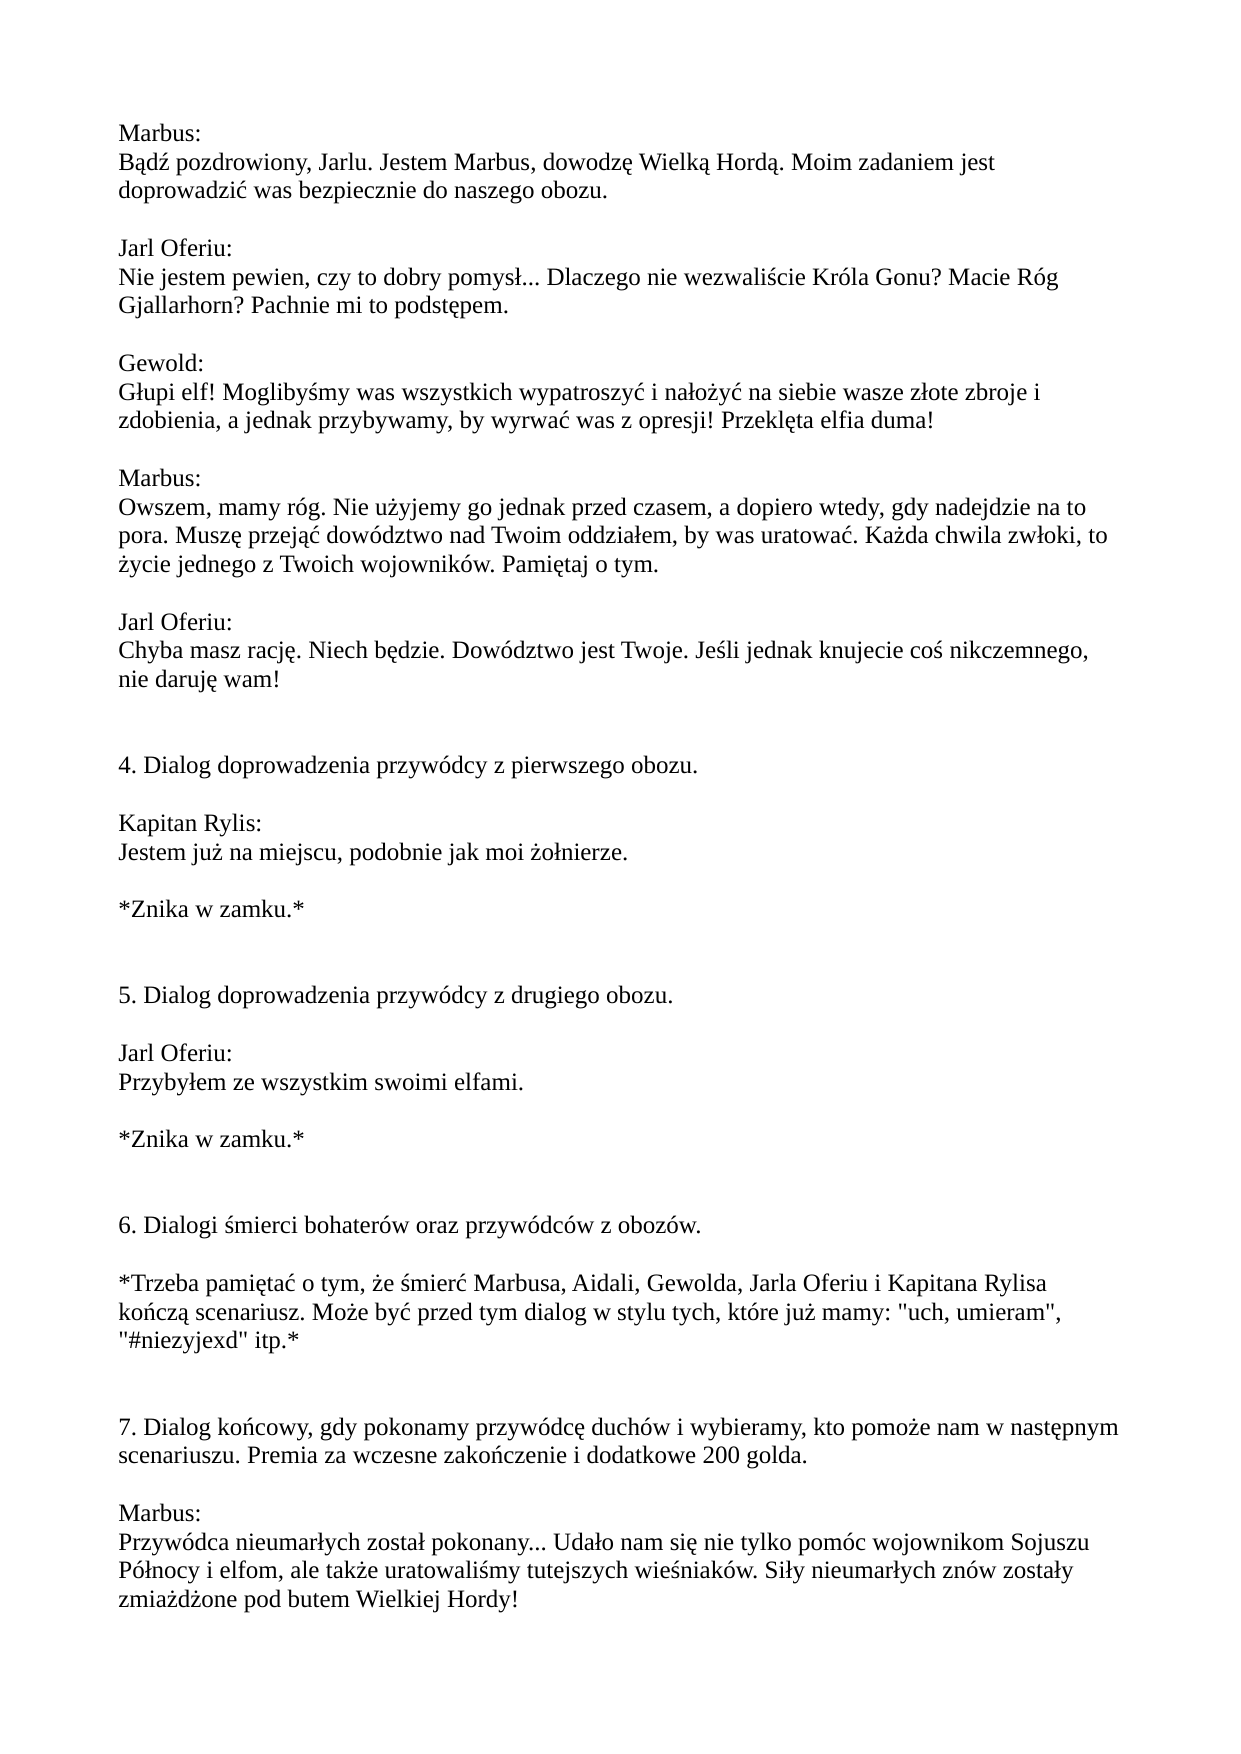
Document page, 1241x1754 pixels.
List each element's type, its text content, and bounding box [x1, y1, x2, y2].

text Nie jestem pewien, czy to dobry pomysł... Dlaczego nie wezwaliście Króla Gonu? Macie Róg Gjallarhorn? Pachnie mi to podstępem. [118, 262, 1122, 319]
text Jestem już na miejscu, podobnie jak moi żołnierze. [118, 837, 1122, 866]
text Przywódca nieumarłych został pokonany... Udało nam się nie tylko pomóc wojownikom Sojuszu Północy i elfom, ale także uratowaliśmy tutejszych wieśniaków. Siły nieumarłych znów zostały zmiażdżone pod butem Wielkiej Hordy! [118, 1527, 1122, 1613]
text *Trzeba pamiętać o tym, że śmierć Marbusa, Aidali, Gewolda, Jarla Oferiu i Kapitana Rylisa kończą scenariusz. Może być przed tym dialog w stylu tych, które już mamy: "uch, umieram", "#niezyjexd" itp.* [118, 1268, 1122, 1354]
text Chyba masz rację. Niech będzie. Dowództwo jest Twoje. Jeśli jednak knujecie coś nikczemnego, nie daruję wam! [118, 636, 1122, 693]
text Marbus: [118, 1498, 1122, 1527]
text *Znika w zamku.* [118, 894, 1122, 923]
text 5. Dialog doprowadzenia przywódcy z drugiego obozu. [118, 981, 1122, 1009]
text Kapitan Rylis: [118, 808, 1122, 837]
text 6. Dialogi śmierci bohaterów oraz przywódców z obozów. [118, 1211, 1122, 1239]
text 7. Dialog końcowy, gdy pokonamy przywódcę duchów i wybieramy, kto pomoże nam w następnym scenariuszu. Premia za wczesne zakończenie i dodatkowe 200 golda. [118, 1412, 1122, 1469]
text *Znika w zamku.* [118, 1124, 1122, 1153]
text Jarl Oferiu: [118, 607, 1122, 636]
text Bądź pozdrowiony, Jarlu. Jestem Marbus, dowodzę Wielką Hordą. Moim zadaniem jest doprowadzić was bezpiecznie do naszego obozu. [118, 147, 1122, 204]
text Przybyłem ze wszystkim swoimi elfami. [118, 1067, 1122, 1096]
text Marbus: [118, 118, 1122, 147]
text 4. Dialog doprowadzenia przywódcy z pierwszego obozu. [118, 751, 1122, 779]
text Jarl Oferiu: [118, 233, 1122, 262]
text Głupi elf! Moglibyśmy was wszystkich wypatroszyć i nałożyć na siebie wasze złote zbroje i zdobienia, a jednak przybywamy, by wyrwać was z opresji! Przeklęta elfia duma! [118, 377, 1122, 434]
text Gewold: [118, 348, 1122, 377]
text Jarl Oferiu: [118, 1038, 1122, 1067]
text Marbus: [118, 463, 1122, 492]
text Owszem, mamy róg. Nie użyjemy go jednak przed czasem, a dopiero wtedy, gdy nadejdzie na to pora. Muszę przejąć dowództwo nad Twoim oddziałem, by was uratować. Każda chwila zwłoki, to życie jednego z Twoich wojowników. Pamiętaj o tym. [118, 492, 1122, 578]
